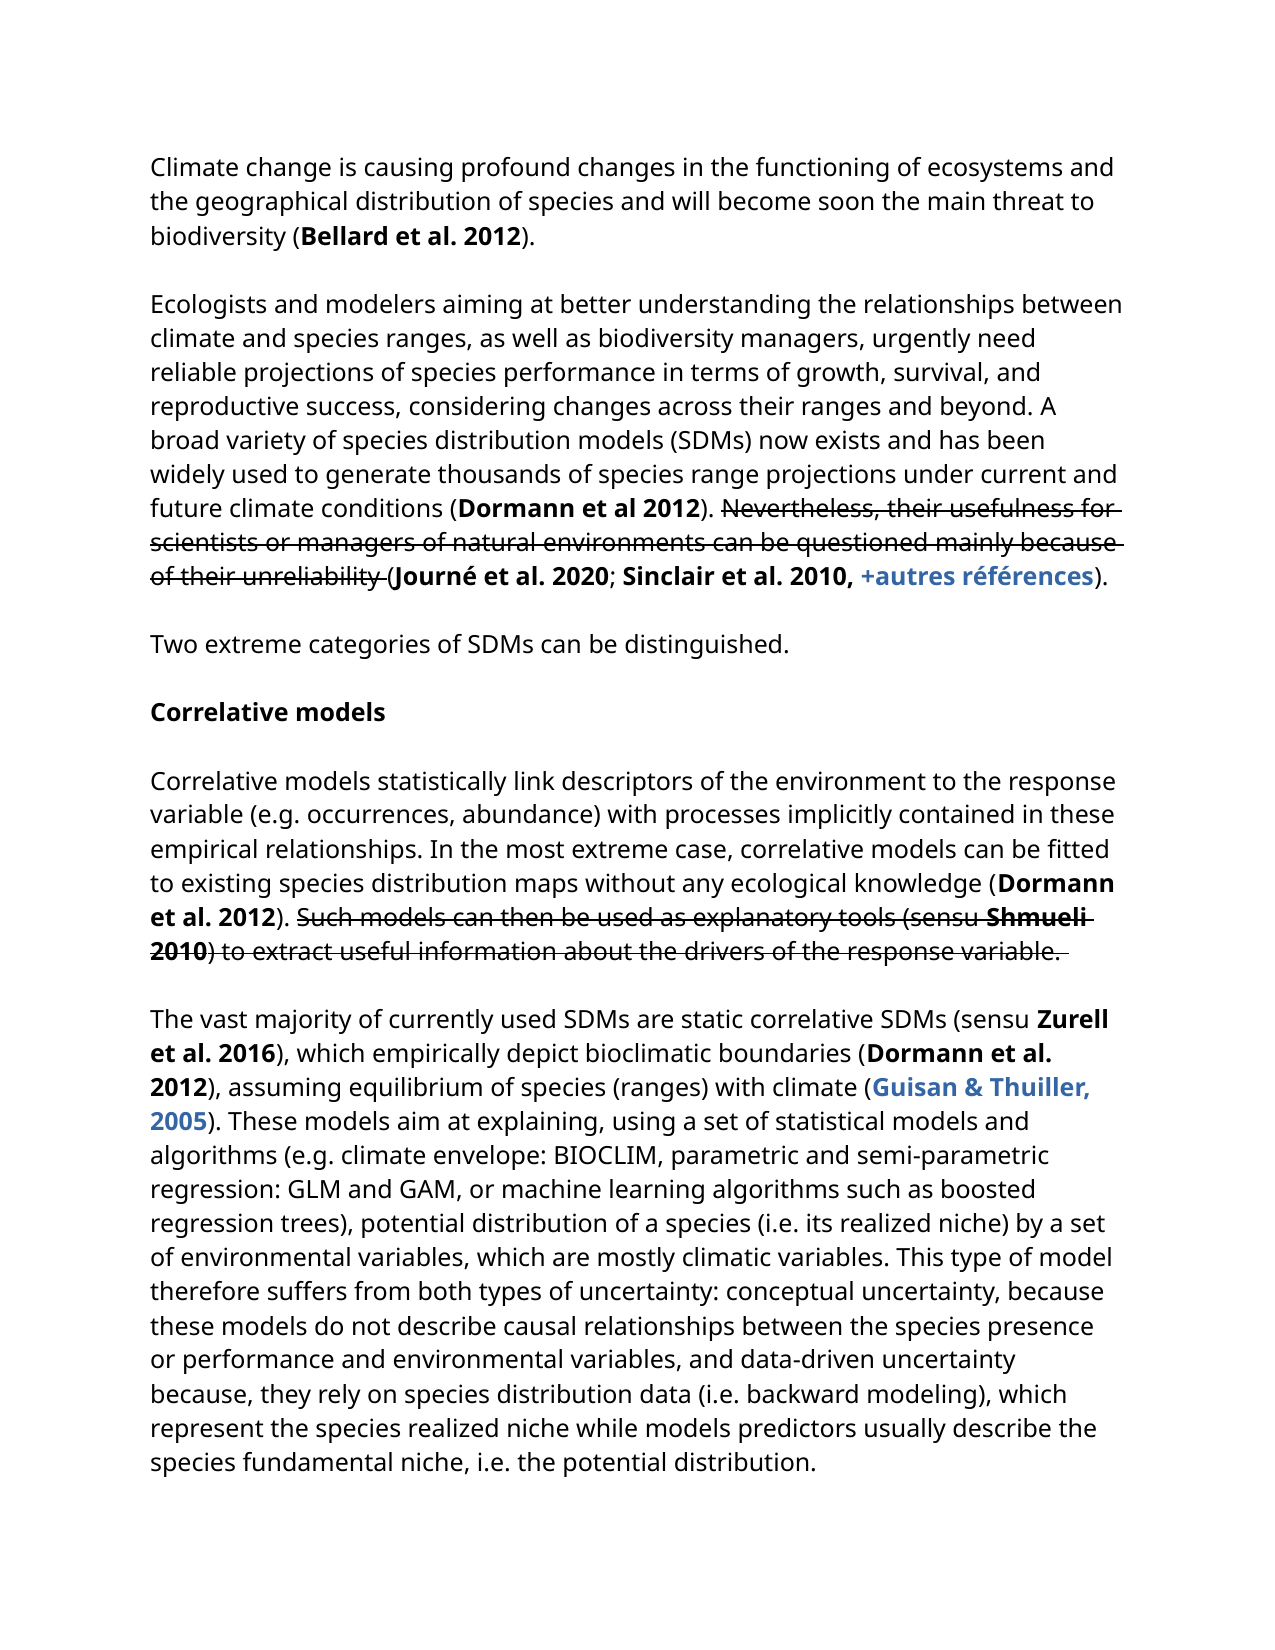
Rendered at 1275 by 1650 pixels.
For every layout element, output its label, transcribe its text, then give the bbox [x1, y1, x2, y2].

text The vast majority of currently used SDMs are static correlative SDMs (sensu Zurell et al. 2016), which empirically depict bioclimatic boundaries (Dormann et al. 2012), assuming equilibrium of species (ranges) with climate (Guisan & Thuiller, 2005). These models aim at explaining, using a set of statistical models and algorithms (e.g. climate envelope: BIOCLIM, parametric and semi-parametric regression: GLM and GAM, or machine learning algorithms such as boosted regression trees), potential distribution of a species (i.e. its realized niche) by a set of environmental variables, which are mostly climatic variables. This type of model therefore suffers from both types of uncertainty: conceptual uncertainty, because these models do not describe causal relationships between the species presence or performance and environmental variables, and data-driven uncertainty because, they rely on species distribution data (i.e. backward modeling), which represent the species realized niche while models predictors usually describe the species fundamental niche, i.e. the potential distribution. [150, 1002, 1125, 1478]
text Two extreme categories of SDMs can be distinguished. [150, 627, 1125, 661]
text Ecologists and modelers aiming at better understanding the relationships between climate and species ranges, as well as biodiversity managers, urgently need reliable projections of species performance in terms of growth, survival, and reproductive success, considering changes across their ranges and beyond. A broad variety of species distribution models (SDMs) now exists and has been widely used to generate thousands of species range projections under current and future climate conditions (Dormann et al 2012). Nevertheless, their usefulness for scientists or managers of natural environments can be questioned mainly because of their unreliability (Journé et al. 2020; Sinclair et al. 2010, +autres références). [150, 286, 1125, 593]
text Climate change is causing profound changes in the functioning of ecosystems and the geographical distribution of species and will become soon the main threat to biodiversity (Bellard et al. 2012). [150, 150, 1125, 252]
text Correlative models statistically link descriptors of the environment to the response variable (e.g. occurrences, abundance) with processes implicitly contained in these empirical relationships. In the most extreme case, correlative models can be fitted to existing species distribution maps without any ecological knowledge (Dormann et al. 2012). Such models can then be used as explanatory tools (sensu Shmueli 2010) to extract useful information about the drivers of the response variable. [150, 763, 1125, 967]
text Correlative models [150, 695, 1125, 729]
